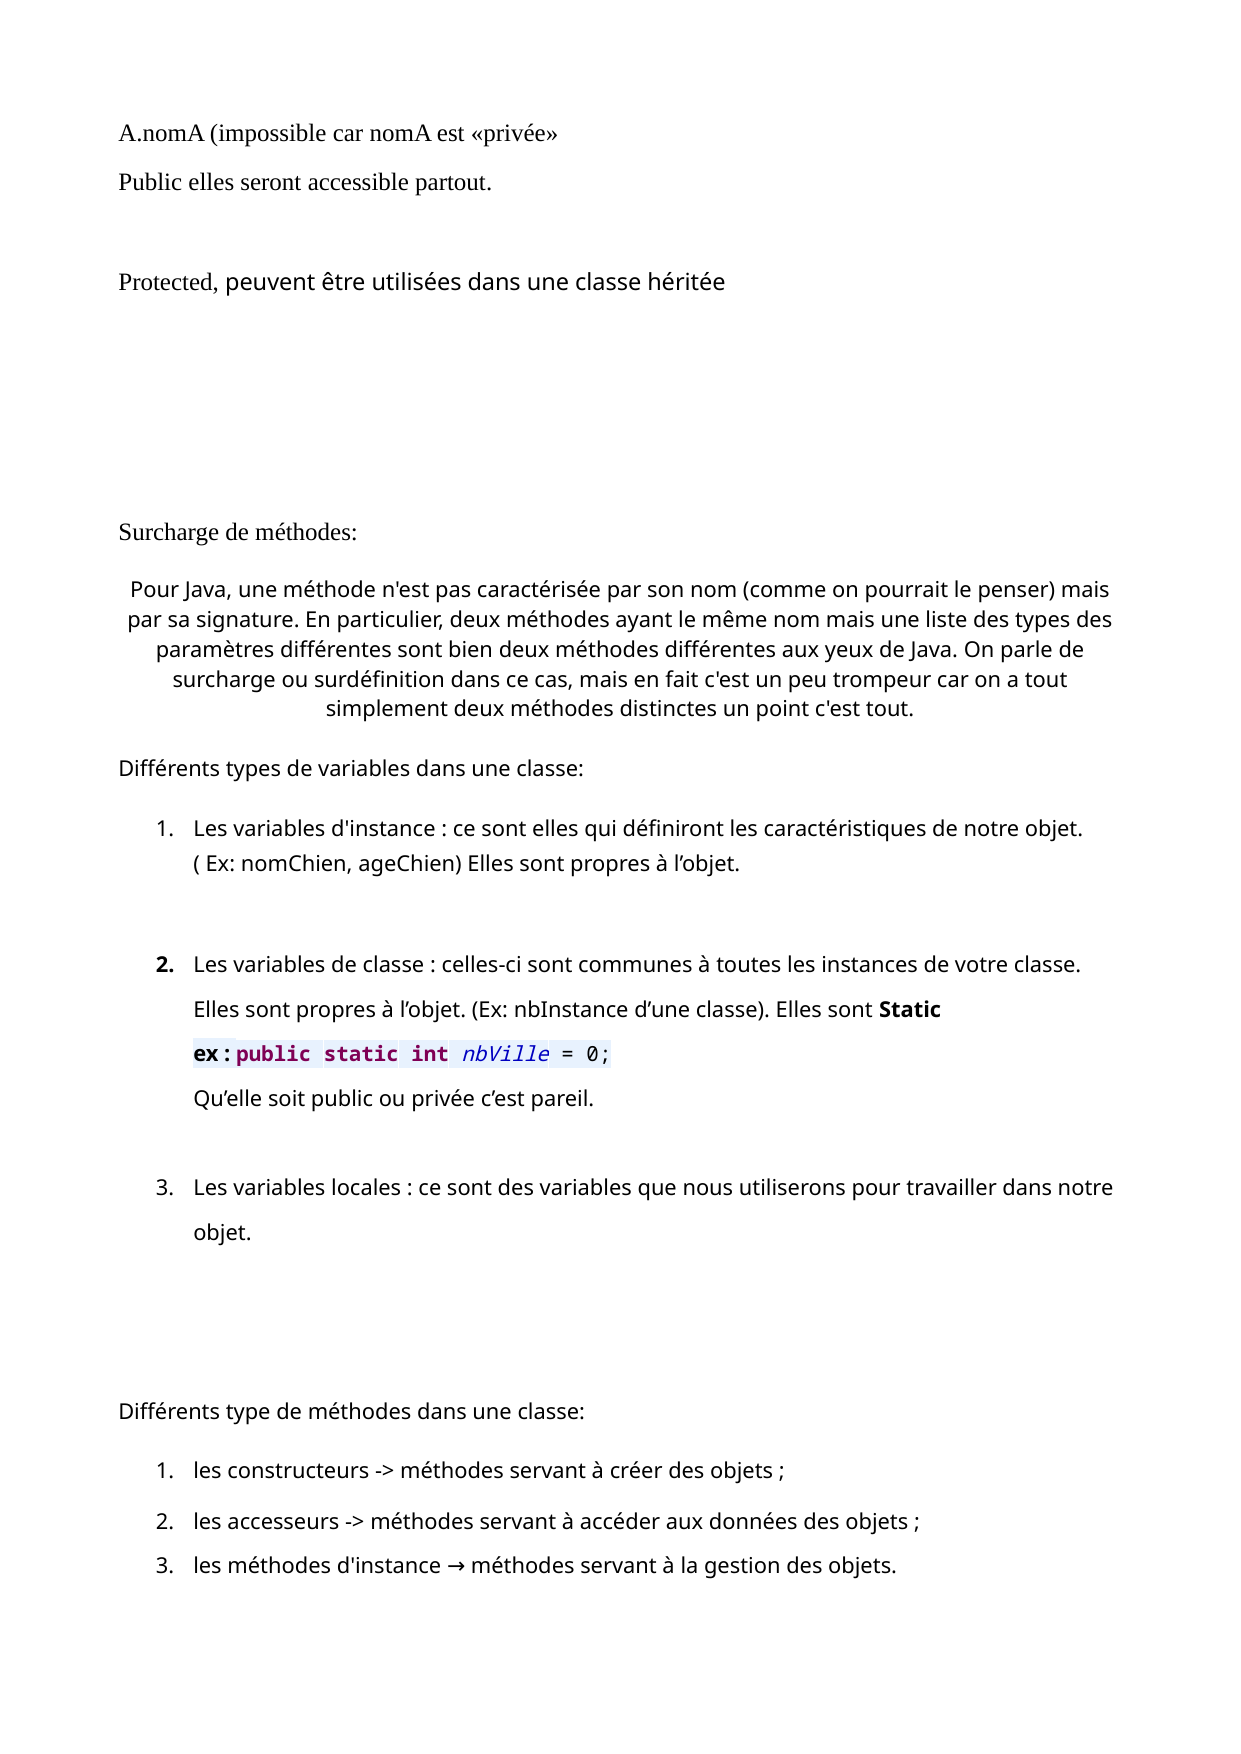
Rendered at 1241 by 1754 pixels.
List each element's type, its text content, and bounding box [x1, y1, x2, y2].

text A.nomA (impossible car nomA est «privée» [118, 118, 1122, 147]
text Protected, peuvent être utilisées dans une classe héritée [118, 265, 1122, 297]
list Les variables d'instance : ce sont elles qui définiront les caractéristiques de notre objet. ( Ex: nomChien, ageChien) Elles sont propres à l’objet. [156, 813, 1122, 878]
list les méthodes d'instance → méthodes servant à la gestion des objets. [156, 1550, 1122, 1580]
list Qu’elle soit public ou privée c’est pareil. [156, 1083, 1122, 1113]
list Les variables de classe : celles-ci sont communes à toutes les instances de votre classe. Elles sont propres à l’objet. (Ex: nbInstance d’une classe). Elles sont Static [156, 949, 1122, 1023]
text Différents types de variables dans une classe: [118, 753, 1122, 783]
list les constructeurs -> méthodes servant à créer des objets ; [156, 1455, 1122, 1485]
list les accesseurs -> méthodes servant à accéder aux données des objets ; [156, 1506, 1122, 1536]
text Pour Java, une méthode n'est pas caractérisée par son nom (comme on pourrait le penser) mais par sa signature. En particulier, deux méthodes ayant le même nom mais une liste des types des paramètres différentes sont bien deux méthodes différentes aux yeux de Java. On parle de surcharge ou surdéfinition dans ce cas, mais en fait c'est un peu trompeur car on a tout simplement deux méthodes distinctes un point c'est tout. [118, 574, 1122, 723]
text Différents type de méthodes dans une classe: [118, 1396, 1122, 1426]
list ex : public static int nbVille = 0; [156, 1038, 1122, 1068]
list Les variables locales : ce sont des variables que nous utiliserons pour travailler dans notre objet. [156, 1172, 1122, 1247]
text Surcharge de méthodes: [118, 517, 1122, 546]
text Public elles seront accessible partout. [118, 167, 1122, 196]
